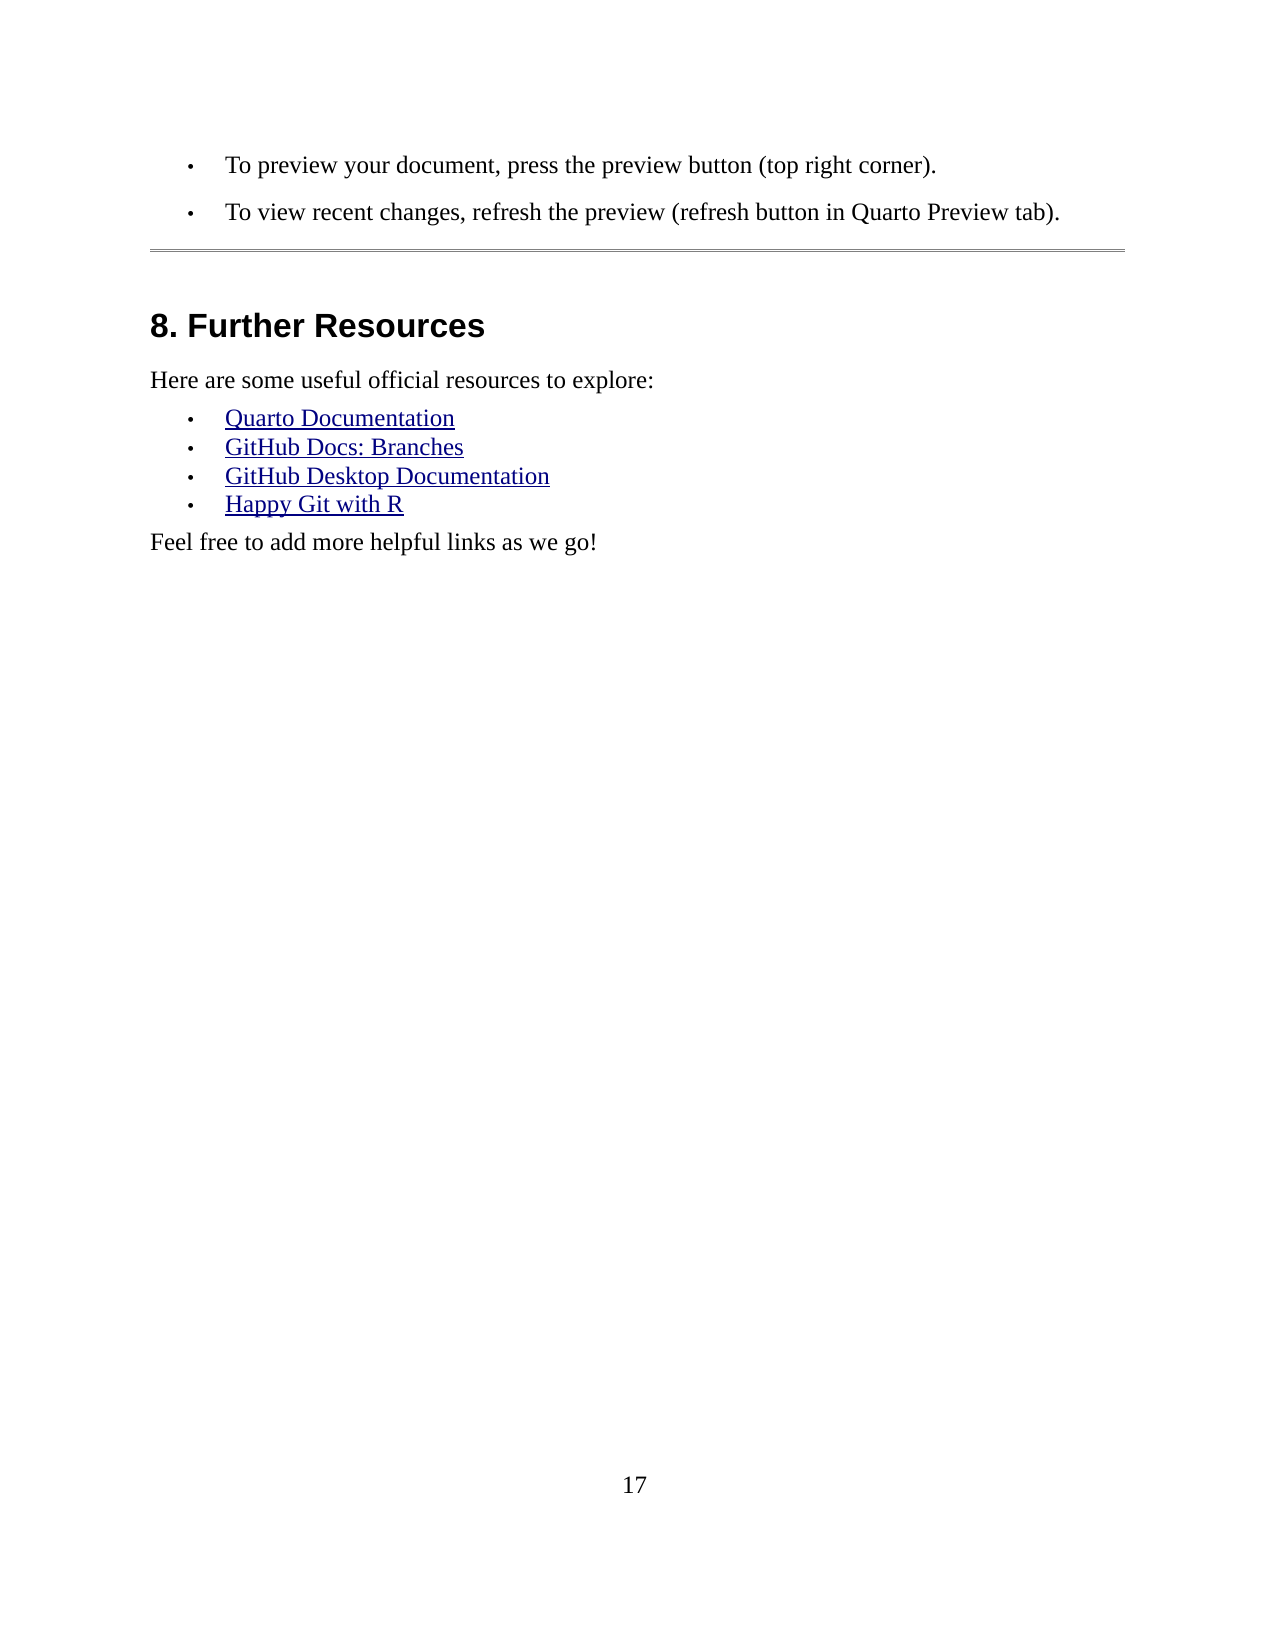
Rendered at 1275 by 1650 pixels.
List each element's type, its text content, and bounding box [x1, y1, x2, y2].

list GitHub Docs: Branches [187, 432, 1125, 461]
list GitHub Desktop Documentation [187, 461, 1125, 489]
list To view recent changes, refresh the preview (refresh button in Quarto Preview tab). [187, 197, 1125, 225]
subtitle 8. Further Resources [150, 306, 1125, 344]
list Quarto Documentation [187, 403, 1125, 432]
list Happy Git with R [187, 489, 1125, 518]
list To preview your document, press the preview button (top right corner). [187, 150, 1125, 179]
text Here are some useful official resources to explore: [150, 366, 1125, 394]
text Feel free to add more helpful links as we go! [150, 527, 1125, 556]
